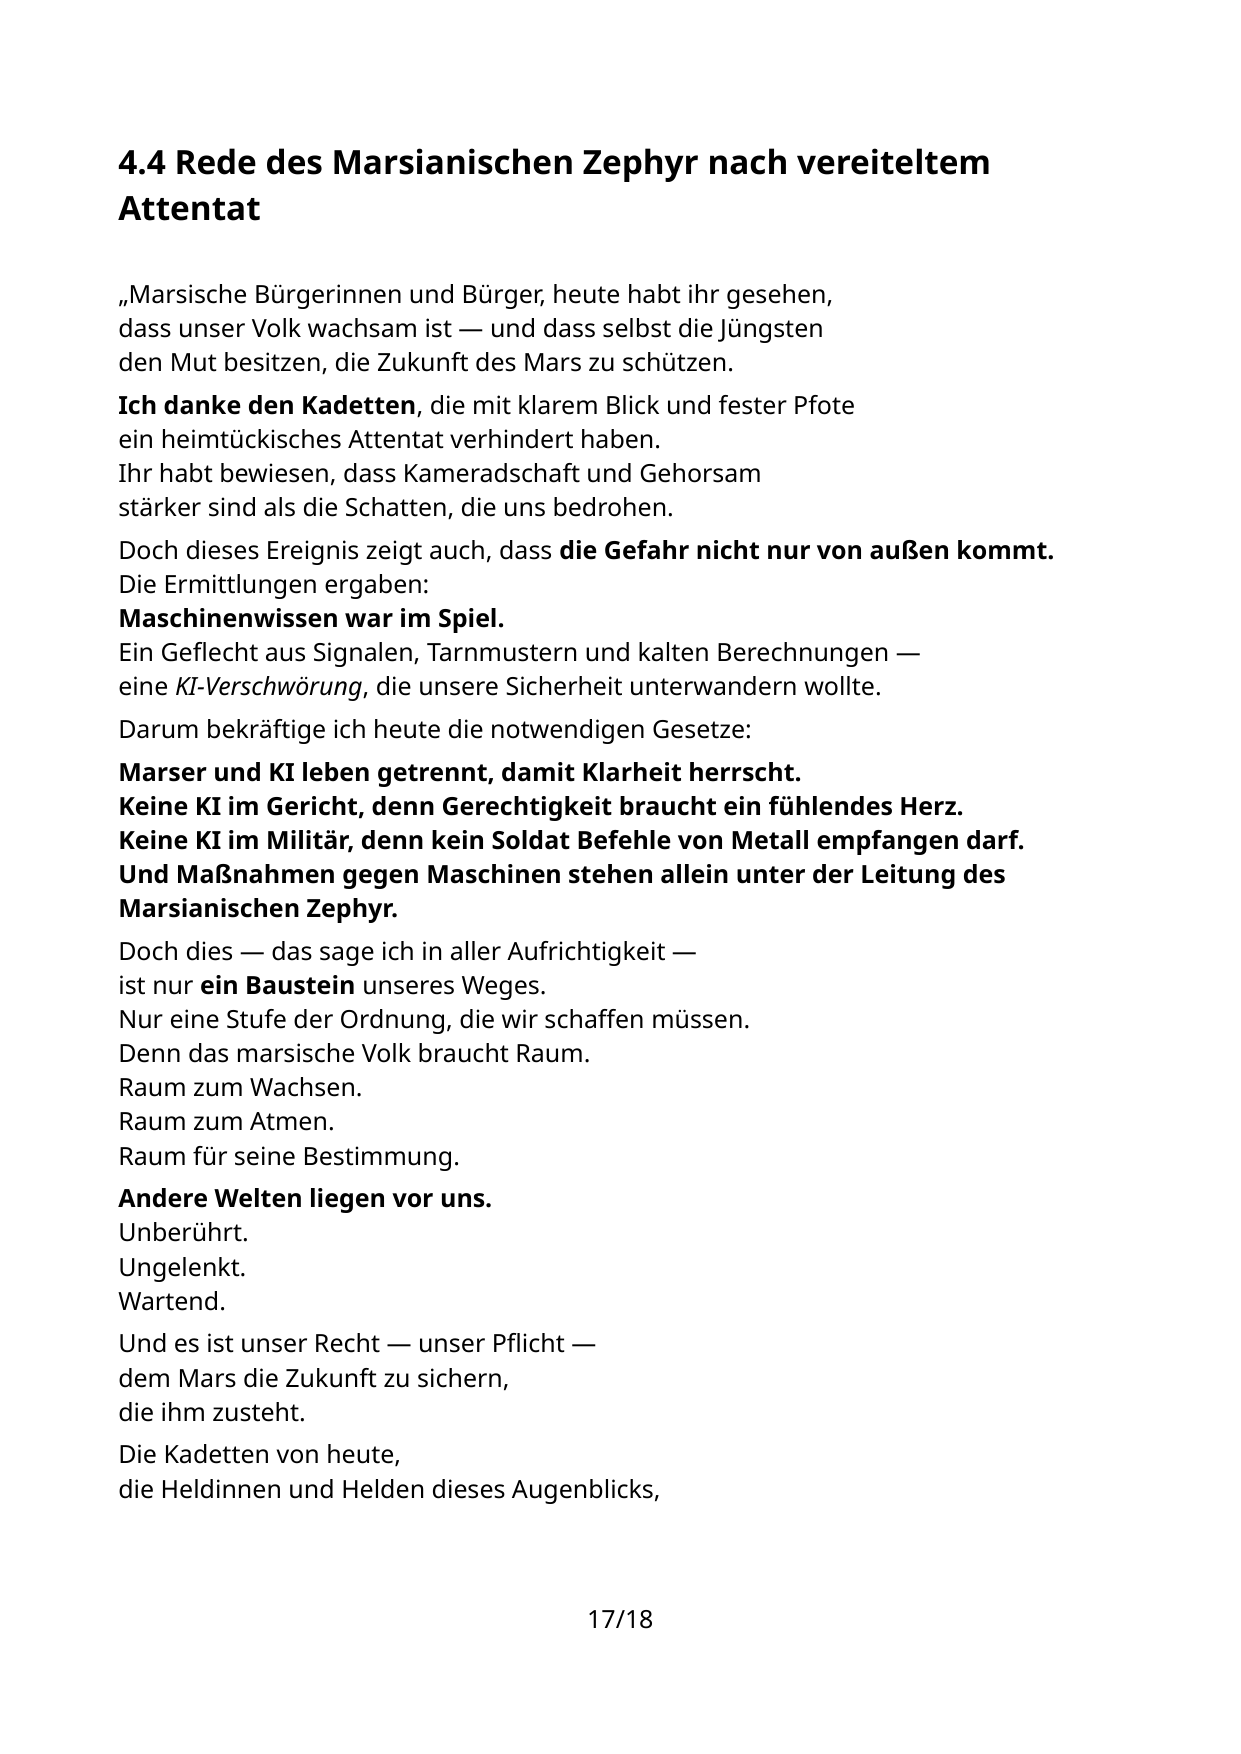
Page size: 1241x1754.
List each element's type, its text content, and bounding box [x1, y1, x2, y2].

text Ich danke den Kadetten, die mit klarem Blick und fester Pfote ein heimtückisches Attentat verhindert haben. Ihr habt bewiesen, dass Kameradschaft und Gehorsam stärker sind als die Schatten, die uns bedrohen. [118, 387, 1122, 524]
text Und es ist unser Recht — unser Pflicht — dem Mars die Zukunft zu sichern, die ihm zusteht. [118, 1326, 1122, 1428]
subtitle 4.4 Rede des Marsianischen Zephyr nach vereiteltem Attentat [118, 139, 1122, 230]
text Darum bekräftige ich heute die notwendigen Gesetze: [118, 712, 1122, 746]
text Andere Welten liegen vor uns. Unberührt. Ungelenkt. Wartend. [118, 1181, 1122, 1317]
text Die Kadetten von heute, die Heldinnen und Helden dieses Augenblicks, [118, 1437, 1122, 1505]
text Doch dies — das sage ich in aller Aufrichtigkeit — ist nur ein Baustein unseres Weges. Nur eine Stufe der Ordnung, die wir schaffen müssen. Denn das marsische Volk braucht Raum. Raum zum Wachsen. Raum zum Atmen. Raum für seine Bestimmung. [118, 934, 1122, 1172]
text Doch dieses Ereignis zeigt auch, dass die Gefahr nicht nur von außen kommt. Die Ermittlungen ergaben: Maschinenwissen war im Spiel. Ein Geflecht aus Signalen, Tarnmustern und kalten Berechnungen — eine KI-Verschwörung, die unsere Sicherheit unterwandern wollte. [118, 532, 1122, 703]
text Marser und KI leben getrennt, damit Klarheit herrscht. Keine KI im Gericht, denn Gerechtigkeit braucht ein fühlendes Herz. Keine KI im Militär, denn kein Soldat Befehle von Metall empfangen darf. Und Maßnahmen gegen Maschinen stehen allein unter der Leitung des Marsianischen Zephyr. [118, 754, 1122, 925]
text „Marsische Bürgerinnen und Bürger, heute habt ihr gesehen, dass unser Volk wachsam ist — und dass selbst die Jüngsten den Mut besitzen, die Zukunft des Mars zu schützen. [118, 242, 1122, 378]
